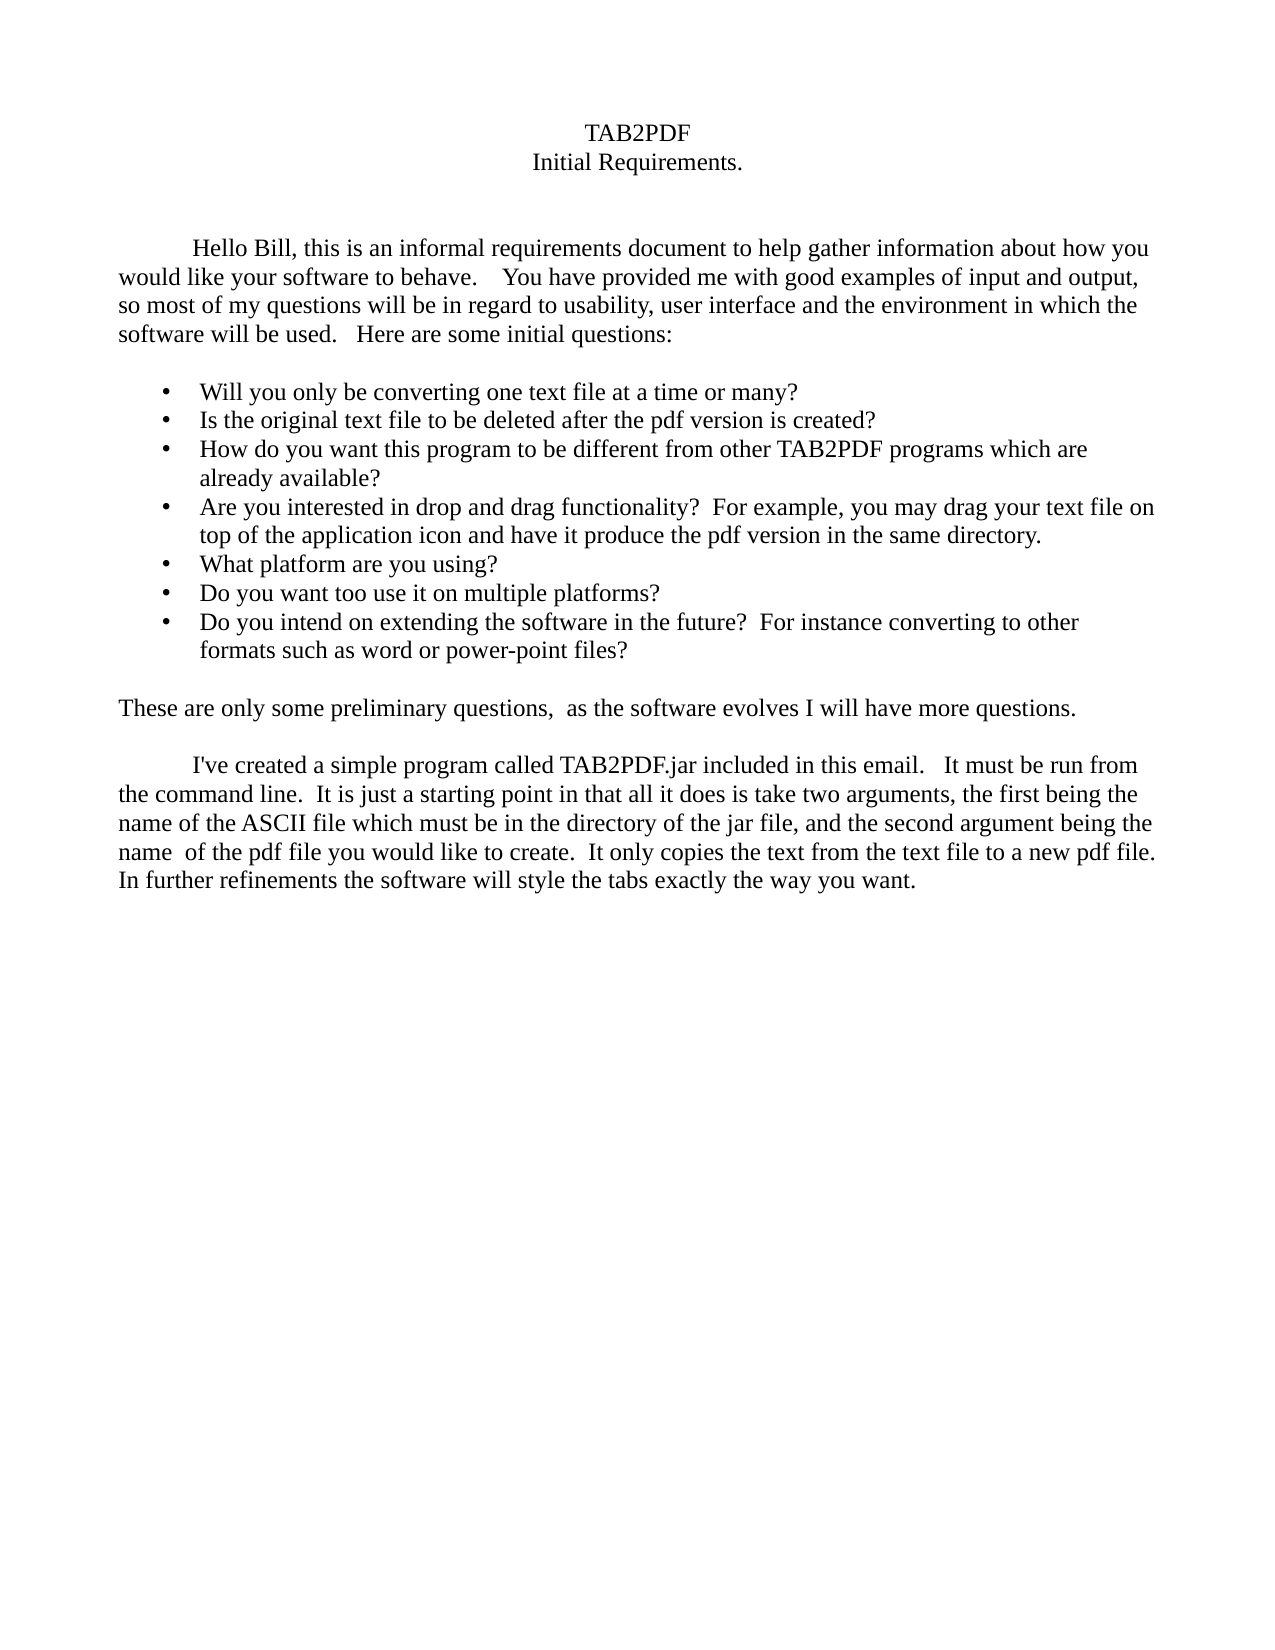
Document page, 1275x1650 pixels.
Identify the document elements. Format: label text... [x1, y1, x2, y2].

text I've created a simple program called TAB2PDF.jar included in this email. It must be run from the command line. It is just a starting point in that all it does is take two arguments, the first being the name of the ASCII file which must be in the directory of the jar file, and the second argument being the name of the pdf file you would like to create. It only copies the text from the text file to a new pdf file. In further refinements the software will style the tabs exactly the way you want. [118, 751, 1157, 894]
list Do you want too use it on multiple platforms? [162, 578, 1157, 607]
text Hello Bill, this is an informal requirements document to help gather information about how you would like your software to behave. You have provided me with good examples of input and output, so most of my questions will be in regard to usability, user interface and the environment in which the software will be used. Here are some initial questions: [118, 233, 1157, 348]
list Is the original text file to be deleted after the pdf version is created? [162, 406, 1157, 434]
text These are only some preliminary questions, as the software evolves I will have more questions. [118, 693, 1157, 722]
list How do you want this program to be different from other TAB2PDF programs which are already available? [162, 434, 1157, 492]
list Will you only be converting one text file at a time or many? [162, 377, 1157, 406]
text TAB2PDF [118, 118, 1157, 147]
list What platform are you using? [162, 549, 1157, 578]
list Do you intend on extending the software in the future? For instance converting to other formats such as word or power-point files? [162, 607, 1157, 664]
list Are you interested in drop and drag functionality? For example, you may drag your text file on top of the application icon and have it produce the pdf version in the same directory. [162, 492, 1157, 549]
text Initial Requirements. [118, 147, 1157, 176]
